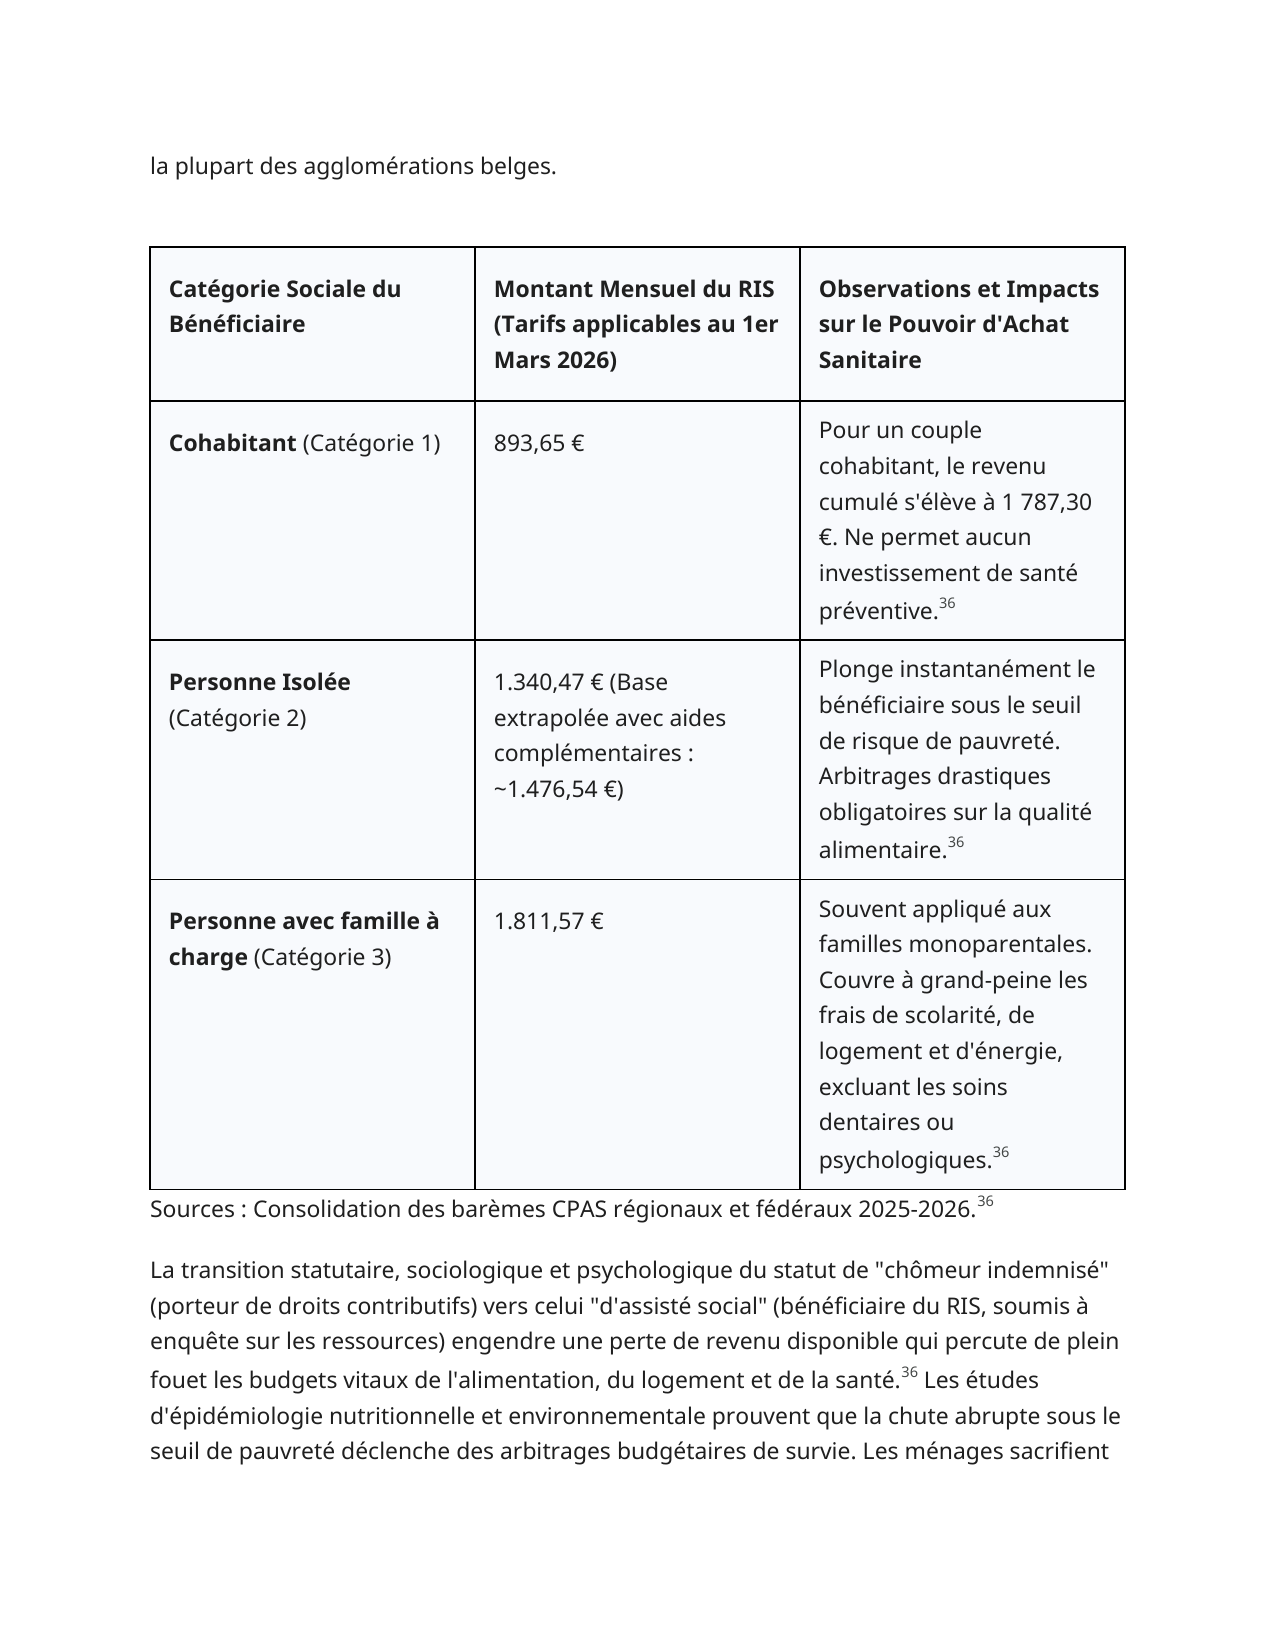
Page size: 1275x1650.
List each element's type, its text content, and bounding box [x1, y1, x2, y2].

table_cell Pour un couple cohabitant, le revenu cumulé s'élève à 1 787,30 €. Ne permet aucun investissement de santé préventive.36 [801, 402, 1124, 639]
table_cell Plonge instantanément le bénéficiaire sous le seuil de risque de pauvreté. Arbitrages drastiques obligatoires sur la qualité alimentaire.36 [801, 641, 1124, 878]
table_cell Personne Isolée (Catégorie 2) [151, 641, 474, 878]
table_cell 1.811,57 € [476, 880, 799, 1189]
text Sources : Consolidation des barèmes CPAS régionaux et fédéraux 2025-2026.36 [150, 1190, 1125, 1224]
table_cell Cohabitant (Catégorie 1) [151, 402, 474, 639]
table_cell Souvent appliqué aux familles monoparentales. Couvre à grand-peine les frais de scolarité, de logement et d'énergie, excluant les soins dentaires ou psychologiques.36 [801, 880, 1124, 1189]
table_header Observations et Impacts sur le Pouvoir d'Achat Sanitaire [801, 248, 1124, 400]
text la plupart des agglomérations belges. [150, 150, 1125, 181]
table_cell 893,65 € [476, 402, 799, 639]
text La transition statutaire, sociologique et psychologique du statut de "chômeur indemnisé" (porteur de droits contributifs) vers celui "d'assisté social" (bénéficiaire du RIS, soumis à enquête sur les ressources) engendre une perte de revenu disponible qui percute de plein fouet les budgets vitaux de l'alimentation, du logement et de la santé.36 Les études d'épidémiologie nutritionnelle et environnementale prouvent que la chute abrupte sous le seuil de pauvreté déclenche des arbitrages budgétaires de survie. Les ménages sacrifient [150, 1254, 1125, 1467]
table_header Montant Mensuel du RIS (Tarifs applicables au 1er Mars 2026) [476, 248, 799, 400]
table_header Catégorie Sociale du Bénéficiaire [151, 248, 474, 400]
table_cell Personne avec famille à charge (Catégorie 3) [151, 880, 474, 1189]
table_cell 1.340,47 € (Base extrapolée avec aides complémentaires : ~1.476,54 €) [476, 641, 799, 878]
